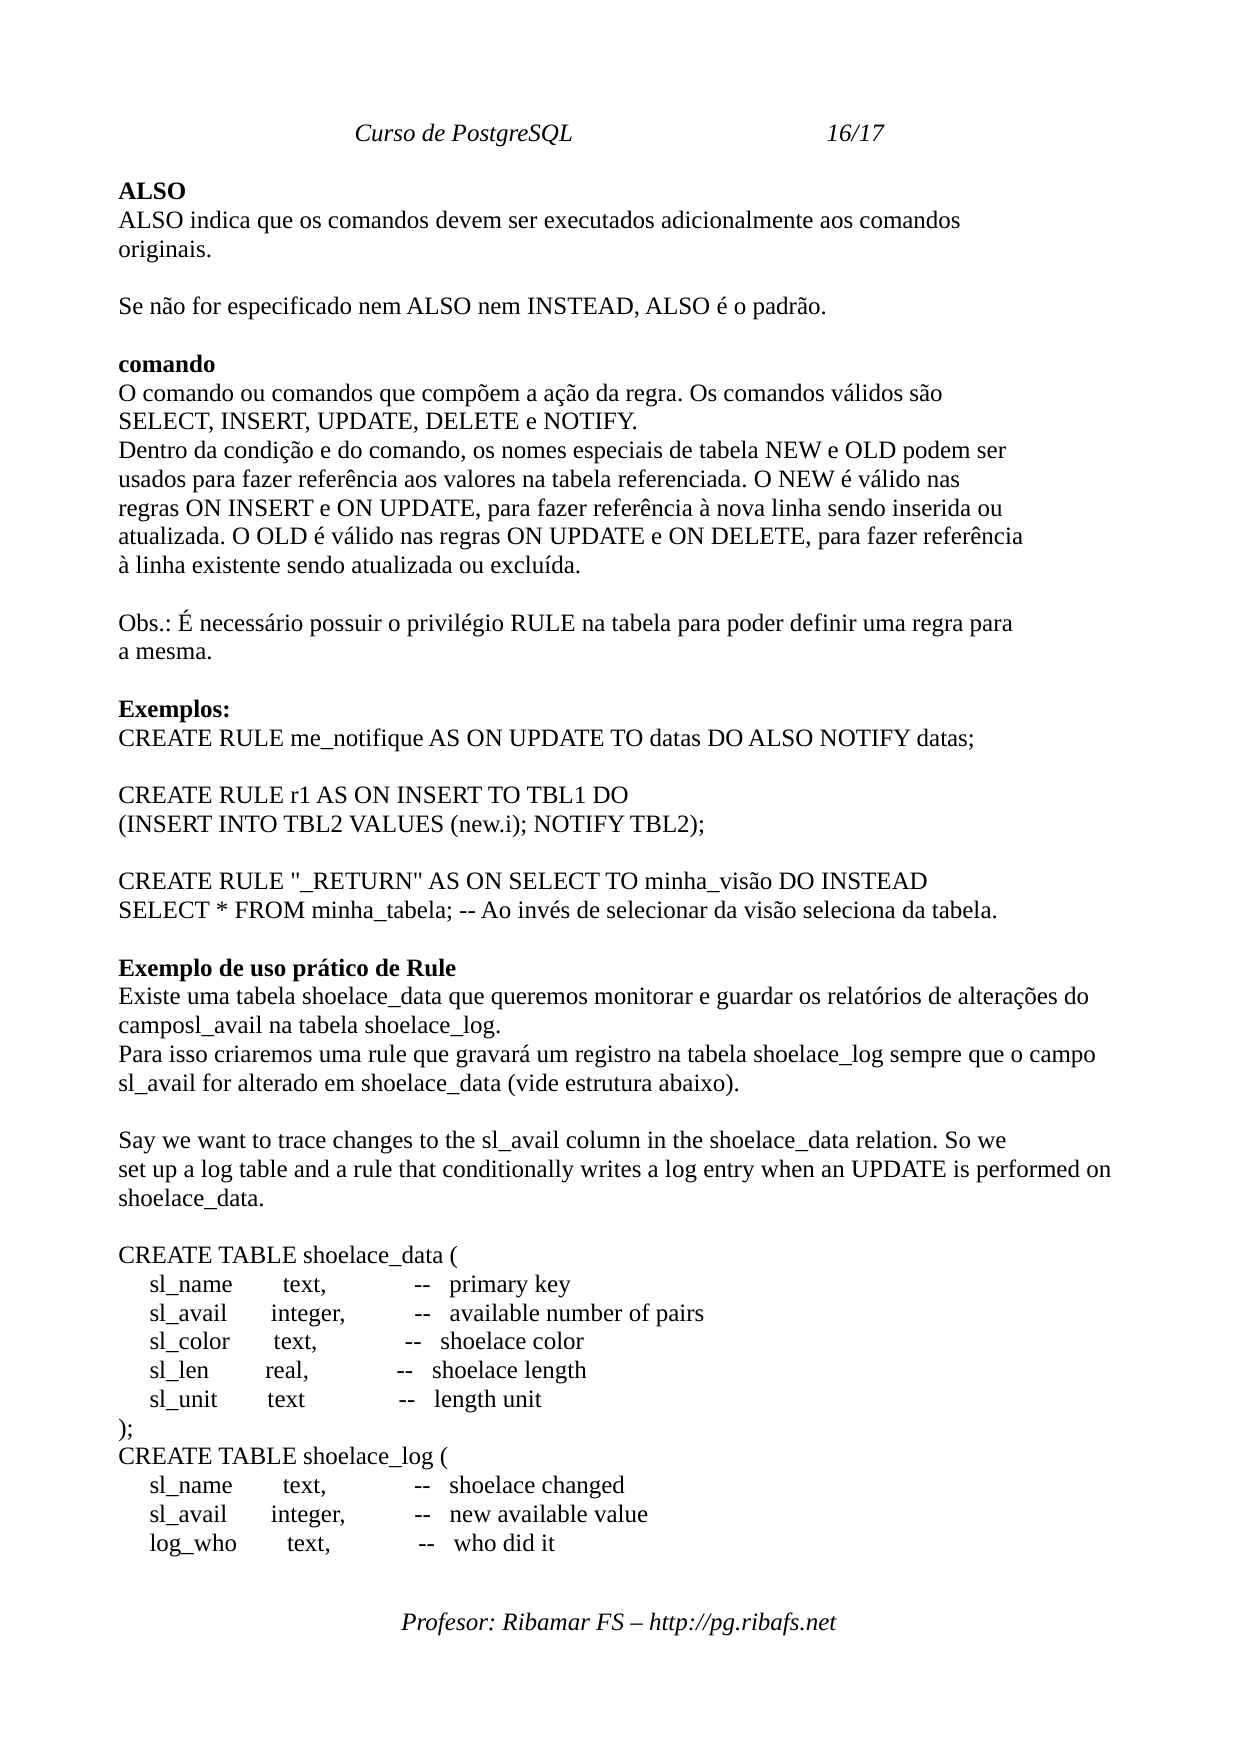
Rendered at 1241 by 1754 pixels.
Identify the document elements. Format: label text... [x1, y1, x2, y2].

text atualizada. O OLD é válido nas regras ON UPDATE e ON DELETE, para fazer referência [118, 521, 1122, 550]
text Exemplos: [118, 694, 1122, 723]
text CREATE RULE me_notifique AS ON UPDATE TO datas DO ALSO NOTIFY datas; [118, 723, 1122, 751]
text Dentro da condição e do comando, os nomes especiais de tabela NEW e OLD podem ser [118, 435, 1122, 464]
text O comando ou comandos que compõem a ação da regra. Os comandos válidos são [118, 378, 1122, 406]
text CREATE TABLE shoelace_data ( [118, 1240, 1122, 1269]
text Obs.: É necessário possuir o privilégio RULE na tabela para poder definir uma regra para [118, 608, 1122, 636]
text à linha existente sendo atualizada ou excluída. [118, 550, 1122, 579]
text originais. [118, 234, 1122, 263]
text ALSO indica que os comandos devem ser executados adicionalmente aos comandos [118, 205, 1122, 234]
text ALSO [118, 176, 1122, 205]
text log_who text, -- who did it [118, 1528, 1122, 1556]
text Existe uma tabela shoelace_data que queremos monitorar e guardar os relatórios de alterações do camposl_avail na tabela shoelace_log. [118, 981, 1122, 1039]
text (INSERT INTO TBL2 VALUES (new.i); NOTIFY TBL2); [118, 809, 1122, 838]
text set up a log table and a rule that conditionally writes a log entry when an UPDATE is performed on [118, 1154, 1122, 1183]
text Para isso criaremos uma rule que gravará um registro na tabela shoelace_log sempre que o campo sl_avail for alterado em shoelace_data (vide estrutura abaixo). [118, 1039, 1122, 1096]
text Se não for especificado nem ALSO nem INSTEAD, ALSO é o padrão. [118, 291, 1122, 320]
text regras ON INSERT e ON UPDATE, para fazer referência à nova linha sendo inserida ou [118, 493, 1122, 521]
text ); [118, 1413, 1122, 1441]
text sl_name text, -- shoelace changed [118, 1470, 1122, 1499]
text sl_name text, -- primary key [118, 1269, 1122, 1298]
text sl_color text, -- shoelace color [118, 1326, 1122, 1355]
text CREATE TABLE shoelace_log ( [118, 1441, 1122, 1470]
text Exemplo de uso prático de Rule [118, 953, 1122, 981]
text a mesma. [118, 636, 1122, 665]
text SELECT * FROM minha_tabela; -- Ao invés de selecionar da visão seleciona da tabela. [118, 895, 1122, 924]
text SELECT, INSERT, UPDATE, DELETE e NOTIFY. [118, 406, 1122, 435]
text CREATE RULE "_RETURN" AS ON SELECT TO minha_visão DO INSTEAD [118, 866, 1122, 895]
text comando [118, 349, 1122, 378]
text sl_unit text -- length unit [118, 1384, 1122, 1413]
text sl_avail integer, -- available number of pairs [118, 1298, 1122, 1326]
text shoelace_data. [118, 1183, 1122, 1211]
text sl_len real, -- shoelace length [118, 1355, 1122, 1384]
text CREATE RULE r1 AS ON INSERT TO TBL1 DO [118, 780, 1122, 809]
text Say we want to trace changes to the sl_avail column in the shoelace_data relation. So we [118, 1125, 1122, 1154]
text usados para fazer referência aos valores na tabela referenciada. O NEW é válido nas [118, 464, 1122, 493]
text sl_avail integer, -- new available value [118, 1499, 1122, 1528]
